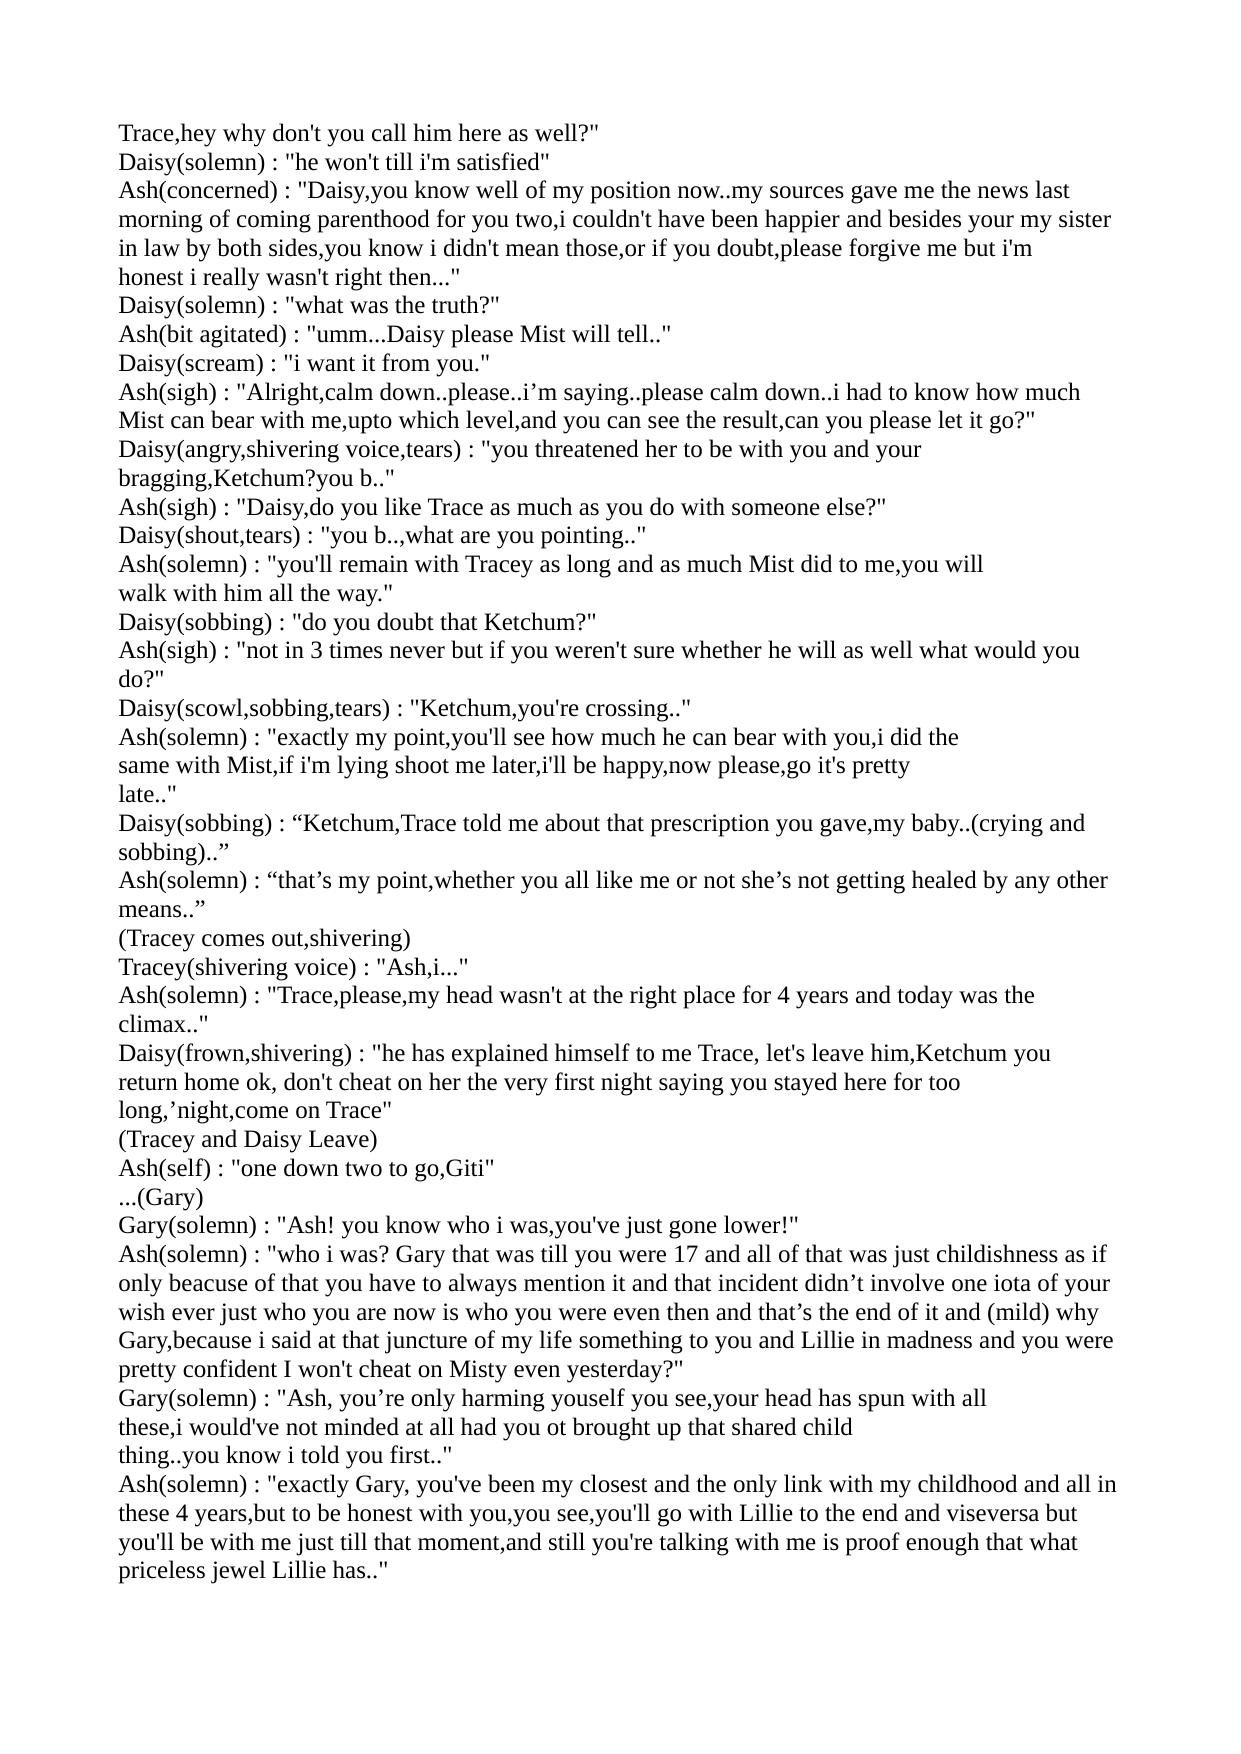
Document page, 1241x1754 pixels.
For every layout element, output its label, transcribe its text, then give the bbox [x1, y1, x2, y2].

text Ash(solemn) : "exactly Gary, you've been my closest and the only link with my childhood and all in these 4 years,but to be honest with you,you see,you'll go with Lillie to the end and viseversa but you'll be with me just till that moment,and still you're talking with me is proof enough that what [118, 1469, 1122, 1556]
text Daisy(solemn) : "what was the truth?" [118, 291, 1122, 319]
text Daisy(scream) : "i want it from you." [118, 348, 1122, 377]
text Ash(sigh) : "Daisy,do you like Trace as much as you do with someone else?" [118, 492, 1122, 521]
text Daisy(angry,shivering voice,tears) : "you threatened her to be with you and your bragging,Ketchum?you b.." [118, 434, 1122, 492]
text same with Mist,if i'm lying shoot me later,i'll be happy,now please,go it's pretty [118, 751, 1122, 779]
text Ash(solemn) : "you'll remain with Tracey as long and as much Mist did to me,you will [118, 549, 1122, 578]
text walk with him all the way." [118, 578, 1122, 607]
text Ash(sigh) : "Alright,calm down..please..i’m saying..please calm down..i had to know how much Mist can bear with me,upto which level,and you can see the result,can you please let it go?" [118, 377, 1122, 434]
text honest i really wasn't right then..." [118, 262, 1122, 291]
text Gary(solemn) : "Ash! you know who i was,you've just gone lower!" [118, 1211, 1122, 1239]
text Ash(solemn) : "who i was? Gary that was till you were 17 and all of that was just childishness as if only beacuse of that you have to always mention it and that incident didn’t involve one iota of your wish ever just who you are now is who you were even then and that’s the end of it and (mild) why Gary,because i said at that juncture of my life something to you and Lillie in madness and you were pretty confident I won't cheat on Misty even yesterday?" [118, 1239, 1122, 1383]
text Ash(sigh) : "not in 3 times never but if you weren't sure whether he will as well what would you do?" [118, 636, 1122, 693]
text late.." [118, 779, 1122, 808]
text Daisy(frown,shivering) : "he has explained himself to me Trace, let's leave him,Ketchum you [118, 1038, 1122, 1067]
text Ash(solemn) : “that’s my point,whether you all like me or not she’s not getting healed by any other means..” [118, 866, 1122, 923]
text ...(Gary) [118, 1182, 1122, 1211]
text Daisy(sobbing) : "do you doubt that Ketchum?" [118, 607, 1122, 636]
text (Tracey comes out,shivering) [118, 923, 1122, 952]
text Daisy(sobbing) : “Ketchum,Trace told me about that prescription you gave,my baby..(crying and sobbing)..” [118, 808, 1122, 866]
text these,i would've not minded at all had you ot brought up that shared child [118, 1412, 1122, 1441]
text Ash(self) : "one down two to go,Giti" [118, 1153, 1122, 1182]
text Ash(concerned) : "Daisy,you know well of my position now..my sources gave me the news last morning of coming parenthood for you two,i couldn't have been happier and besides your my sister in law by both sides,you know i didn't mean those,or if you doubt,please forgive me but i'm [118, 176, 1122, 262]
text Ash(solemn) : "exactly my point,you'll see how much he can bear with you,i did the [118, 722, 1122, 751]
text priceless jewel Lillie has.." [118, 1556, 1122, 1584]
text thing..you know i told you first.." [118, 1441, 1122, 1469]
text Ash(solemn) : "Trace,please,my head wasn't at the right place for 4 years and today was the climax.." [118, 981, 1122, 1038]
text Gary(solemn) : "Ash, you’re only harming youself you see,your head has spun with all [118, 1383, 1122, 1412]
text Daisy(solemn) : "he won't till i'm satisfied" [118, 147, 1122, 176]
text return home ok, don't cheat on her the very first night saying you stayed here for too long,’night,come on Trace" [118, 1067, 1122, 1124]
text Ash(bit agitated) : "umm...Daisy please Mist will tell.." [118, 319, 1122, 348]
text Daisy(scowl,sobbing,tears) : "Ketchum,you're crossing.." [118, 693, 1122, 722]
text Daisy(shout,tears) : "you b..,what are you pointing.." [118, 521, 1122, 549]
text Tracey(shivering voice) : "Ash,i..." [118, 952, 1122, 981]
text Trace,hey why don't you call him here as well?" [118, 118, 1122, 147]
text (Tracey and Daisy Leave) [118, 1124, 1122, 1153]
